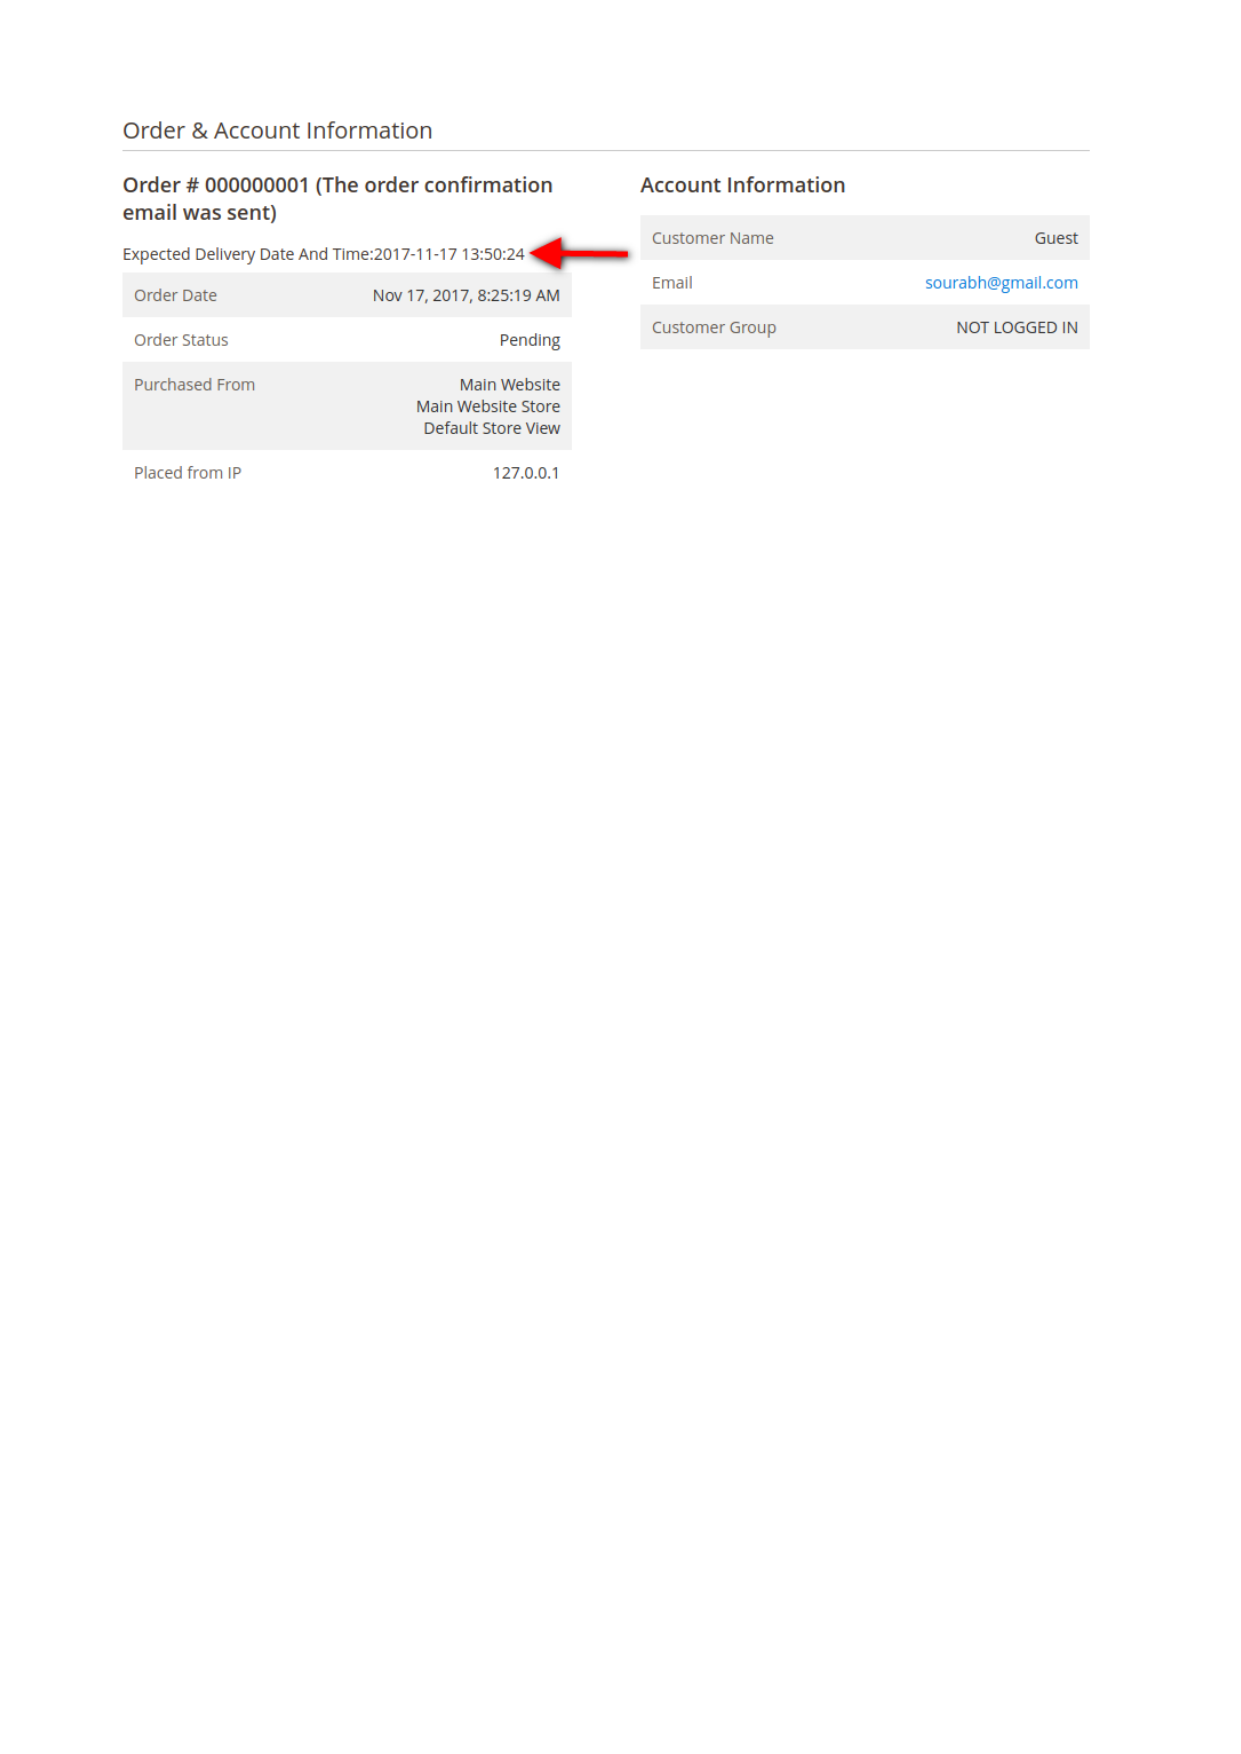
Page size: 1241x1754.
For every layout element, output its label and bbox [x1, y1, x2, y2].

picture [118, 118, 1123, 497]
